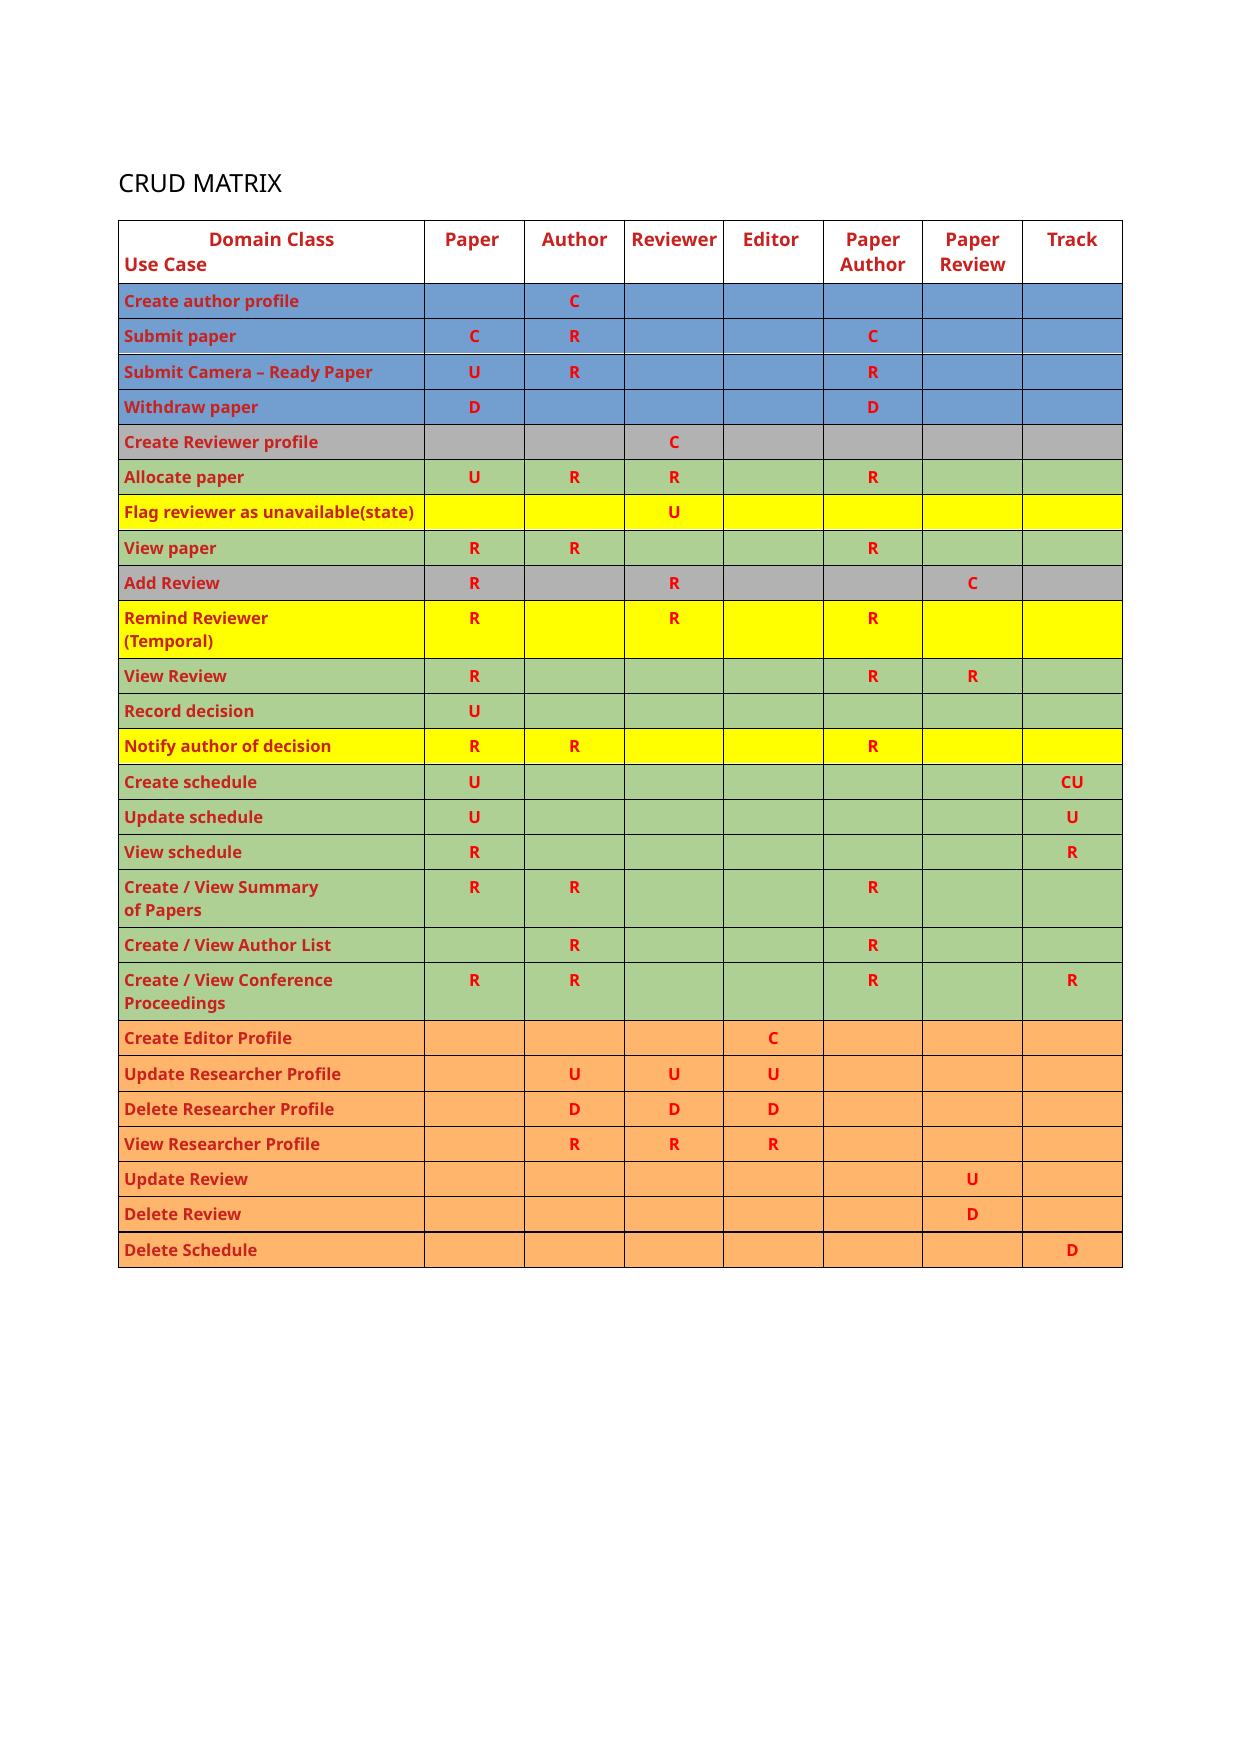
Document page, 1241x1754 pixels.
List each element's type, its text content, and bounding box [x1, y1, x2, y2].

table_cell [1023, 460, 1122, 494]
table_cell [425, 1162, 524, 1196]
table_cell U [425, 355, 524, 389]
table_cell [1023, 425, 1122, 459]
table_cell [724, 460, 823, 494]
table_cell R [425, 729, 524, 763]
table_cell [824, 566, 922, 600]
table_cell [525, 495, 624, 529]
table_cell [425, 1197, 524, 1231]
table_cell [1023, 601, 1122, 658]
table_cell [625, 390, 723, 424]
table_cell R [425, 963, 524, 1020]
table_cell R [425, 531, 524, 565]
table_header Reviewer [625, 221, 723, 283]
table_cell D [625, 1092, 723, 1126]
table_cell [625, 659, 723, 693]
table_cell R [824, 355, 922, 389]
table_cell [724, 319, 823, 353]
table_cell [425, 495, 524, 529]
table_cell R [525, 928, 624, 962]
table_cell [425, 1127, 524, 1161]
table_cell D [1023, 1233, 1122, 1267]
table_cell C [724, 1021, 823, 1055]
table_header Paper Author [824, 221, 922, 283]
table_cell [625, 1233, 723, 1267]
table_cell D [923, 1197, 1022, 1231]
table_cell R [824, 729, 922, 763]
table_cell R [824, 928, 922, 962]
table_cell [824, 1056, 922, 1091]
table_cell [525, 425, 624, 459]
table_cell [1023, 1092, 1122, 1126]
table_cell R [625, 1127, 723, 1161]
table_cell [625, 1162, 723, 1196]
table_cell [625, 319, 723, 353]
table_cell C [824, 319, 922, 353]
table_cell [625, 531, 723, 565]
table_cell [625, 765, 723, 799]
table_cell [525, 1162, 624, 1196]
table_header Author [525, 221, 624, 283]
table_cell [923, 928, 1022, 962]
table_cell [724, 1233, 823, 1267]
table_cell R [1023, 963, 1122, 1020]
table_cell [1023, 531, 1122, 565]
table_cell [1023, 284, 1122, 318]
table_cell C [525, 284, 624, 318]
table_cell [923, 495, 1022, 529]
table_cell [724, 659, 823, 693]
table_cell Create Reviewer profile [119, 425, 424, 459]
table_cell R [625, 601, 723, 658]
table_cell [625, 355, 723, 389]
table_cell [625, 694, 723, 728]
table_cell Create / View Conference Proceedings [119, 963, 424, 1020]
table_cell D [724, 1092, 823, 1126]
table_cell [625, 1021, 723, 1055]
table_cell [923, 963, 1022, 1020]
table_cell [724, 531, 823, 565]
table_cell [923, 355, 1022, 389]
table_cell U [425, 800, 524, 834]
table_cell Withdraw paper [119, 390, 424, 424]
table_cell [923, 1021, 1022, 1055]
table_cell [923, 870, 1022, 927]
table_cell [525, 800, 624, 834]
table_cell [724, 425, 823, 459]
table_cell [824, 694, 922, 728]
table_cell R [525, 1127, 624, 1161]
table_cell View Review [119, 659, 424, 693]
table_cell [824, 425, 922, 459]
table_cell [724, 566, 823, 600]
table_cell [724, 729, 823, 763]
table_cell [824, 800, 922, 834]
table_cell Create schedule [119, 765, 424, 799]
table_cell [525, 601, 624, 658]
table_cell [923, 531, 1022, 565]
table_cell Add Review [119, 566, 424, 600]
table_cell [425, 425, 524, 459]
table_cell [923, 729, 1022, 763]
table_cell R [425, 601, 524, 658]
table_cell [425, 928, 524, 962]
table_cell [724, 601, 823, 658]
table_cell Create / View Author List [119, 928, 424, 962]
table_cell [1023, 566, 1122, 600]
table_cell [1023, 319, 1122, 353]
table_cell R [525, 460, 624, 494]
table_cell C [425, 319, 524, 353]
table_cell U [724, 1056, 823, 1091]
table_cell Delete Schedule [119, 1233, 424, 1267]
table_cell [824, 1162, 922, 1196]
table_cell R [525, 319, 624, 353]
table_cell Update Review [119, 1162, 424, 1196]
table_cell [824, 495, 922, 529]
table_cell [824, 1233, 922, 1267]
table_cell U [625, 1056, 723, 1091]
table_cell D [525, 1092, 624, 1126]
table_cell [525, 566, 624, 600]
table_cell R [525, 963, 624, 1020]
table_cell [824, 1197, 922, 1231]
table_cell R [525, 355, 624, 389]
table_cell [724, 765, 823, 799]
table_cell [724, 355, 823, 389]
table_cell [625, 870, 723, 927]
table_cell [525, 765, 624, 799]
table_cell [525, 659, 624, 693]
table_cell [923, 319, 1022, 353]
table_cell R [525, 531, 624, 565]
table_cell R [824, 531, 922, 565]
table_cell [1023, 355, 1122, 389]
table_cell [724, 1197, 823, 1231]
table_cell [1023, 659, 1122, 693]
table_cell [425, 284, 524, 318]
table_cell [625, 284, 723, 318]
table_cell [1023, 495, 1122, 529]
table_cell [425, 1233, 524, 1267]
table_cell [824, 1127, 922, 1161]
table_cell [724, 284, 823, 318]
table_cell R [824, 963, 922, 1020]
table_cell C [923, 566, 1022, 600]
table_cell D [824, 390, 922, 424]
table_cell U [525, 1056, 624, 1091]
table_cell [923, 1092, 1022, 1126]
table_cell [923, 390, 1022, 424]
table_cell [425, 1021, 524, 1055]
table_cell R [425, 835, 524, 869]
table_cell R [824, 870, 922, 927]
table_cell [525, 1233, 624, 1267]
table_cell [525, 694, 624, 728]
table_cell [724, 963, 823, 1020]
table_cell R [525, 729, 624, 763]
table_cell [923, 694, 1022, 728]
table_header Domain Class Use Case [119, 221, 424, 283]
table_cell U [425, 460, 524, 494]
table_cell R [525, 870, 624, 927]
table_cell [724, 390, 823, 424]
table_cell [923, 425, 1022, 459]
table_cell R [824, 659, 922, 693]
table_cell U [923, 1162, 1022, 1196]
table_cell [1023, 1056, 1122, 1091]
table_cell R [923, 659, 1022, 693]
table_cell Remind Reviewer (Temporal) [119, 601, 424, 658]
table_cell [923, 460, 1022, 494]
table_cell View schedule [119, 835, 424, 869]
table_cell [425, 1092, 524, 1126]
table_cell View Researcher Profile [119, 1127, 424, 1161]
table_cell R [425, 870, 524, 927]
table_cell R [724, 1127, 823, 1161]
table_cell C [625, 425, 723, 459]
table_cell [724, 1162, 823, 1196]
table_cell [923, 1056, 1022, 1091]
table_cell D [425, 390, 524, 424]
table_header Paper Review [923, 221, 1022, 283]
table_cell R [1023, 835, 1122, 869]
table_cell [1023, 870, 1122, 927]
table_header Paper [425, 221, 524, 283]
table_header Track [1023, 221, 1122, 283]
table_cell [525, 835, 624, 869]
table_cell [724, 870, 823, 927]
table_cell [425, 1056, 524, 1091]
table_cell R [425, 566, 524, 600]
table_cell Notify author of decision [119, 729, 424, 763]
table_cell [923, 601, 1022, 658]
table_cell Flag reviewer as unavailable(state) [119, 495, 424, 529]
table_cell Create / View Summary of Papers [119, 870, 424, 927]
table_cell U [1023, 800, 1122, 834]
table_cell [923, 835, 1022, 869]
table_cell Submit Camera – Ready Paper [119, 355, 424, 389]
table_cell R [824, 460, 922, 494]
table_cell [1023, 928, 1122, 962]
table_cell R [625, 460, 723, 494]
table_cell [724, 835, 823, 869]
table_cell [625, 800, 723, 834]
table_cell U [425, 694, 524, 728]
table_cell [824, 835, 922, 869]
table_cell Allocate paper [119, 460, 424, 494]
table_cell R [625, 566, 723, 600]
table_cell Delete Review [119, 1197, 424, 1231]
table_cell [824, 1092, 922, 1126]
table_cell [923, 765, 1022, 799]
table_cell [625, 928, 723, 962]
table_cell [625, 835, 723, 869]
table_cell Record decision [119, 694, 424, 728]
table_cell [525, 390, 624, 424]
table_cell Create Editor Profile [119, 1021, 424, 1055]
table_cell R [425, 659, 524, 693]
table_cell [1023, 729, 1122, 763]
table_cell Delete Researcher Profile [119, 1092, 424, 1126]
table_cell [824, 284, 922, 318]
table_cell [525, 1197, 624, 1231]
table_cell [1023, 694, 1122, 728]
table_cell [1023, 1127, 1122, 1161]
table_cell Create author profile [119, 284, 424, 318]
table_cell R [824, 601, 922, 658]
table_cell [1023, 1197, 1122, 1231]
table_cell Update schedule [119, 800, 424, 834]
text CRUD MATRIX [118, 166, 1122, 200]
table_cell [923, 284, 1022, 318]
table_cell [724, 495, 823, 529]
table_cell View paper [119, 531, 424, 565]
table_cell U [425, 765, 524, 799]
table_cell [824, 765, 922, 799]
table_cell [1023, 390, 1122, 424]
table_cell [625, 729, 723, 763]
table_cell U [625, 495, 723, 529]
table_cell [625, 963, 723, 1020]
table_cell [724, 694, 823, 728]
table_header Editor [724, 221, 823, 283]
table_cell [724, 800, 823, 834]
table_cell [923, 800, 1022, 834]
table_cell [525, 1021, 624, 1055]
table_cell [1023, 1021, 1122, 1055]
table_cell [824, 1021, 922, 1055]
table_cell Submit paper [119, 319, 424, 353]
table_cell [724, 928, 823, 962]
table_cell [625, 1197, 723, 1231]
table_cell [923, 1127, 1022, 1161]
table_cell [923, 1233, 1022, 1267]
table_cell [1023, 1162, 1122, 1196]
table_cell Update Researcher Profile [119, 1056, 424, 1091]
table_cell CU [1023, 765, 1122, 799]
